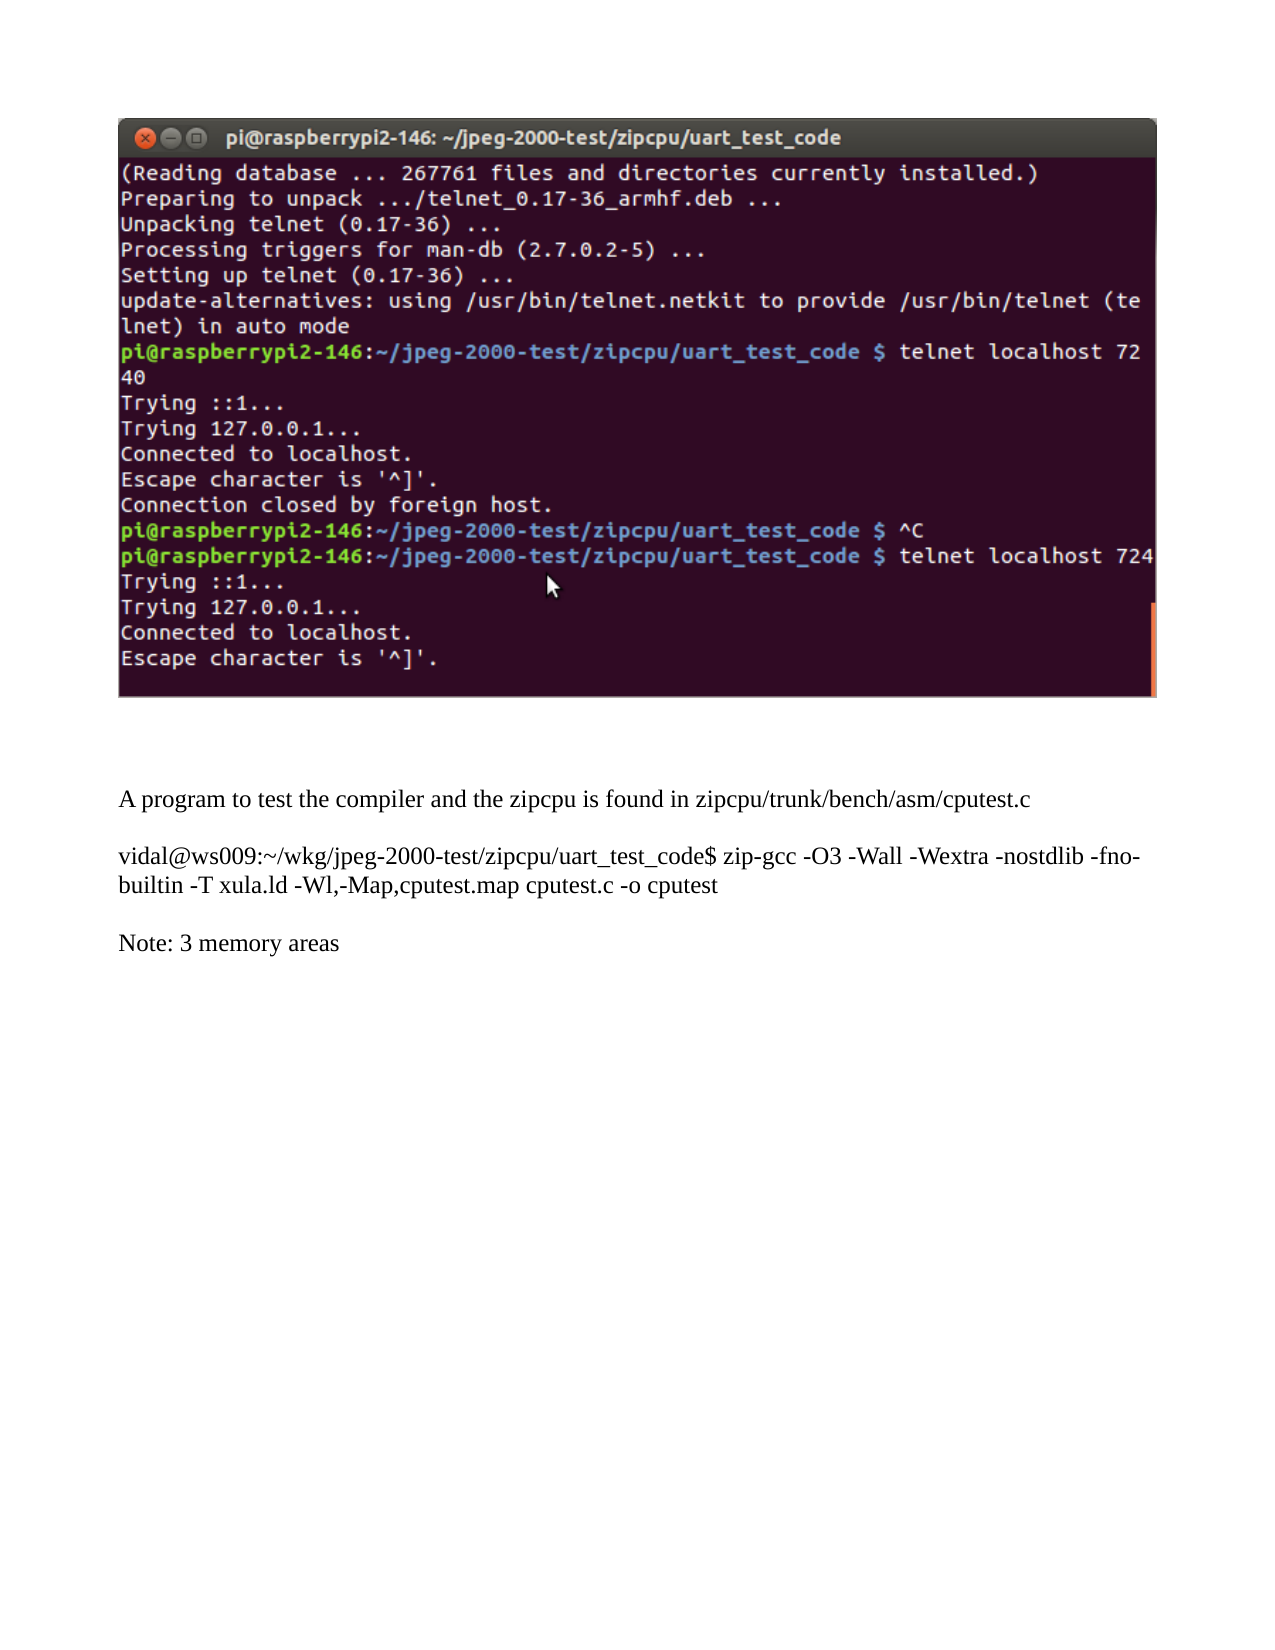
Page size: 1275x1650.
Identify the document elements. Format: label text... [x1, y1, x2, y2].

picture [118, 118, 1157, 698]
text A program to test the compiler and the zipcpu is found in zipcpu/trunk/bench/asm/cputest.c [118, 784, 1157, 813]
text Note: 3 memory areas [118, 928, 1157, 956]
text vidal@ws009:~/wkg/jpeg-2000-test/zipcpu/uart_test_code$ zip-gcc -O3 -Wall -Wextra -nostdlib -fno-builtin -T xula.ld -Wl,-Map,cputest.map cputest.c -o cputest [118, 841, 1157, 899]
